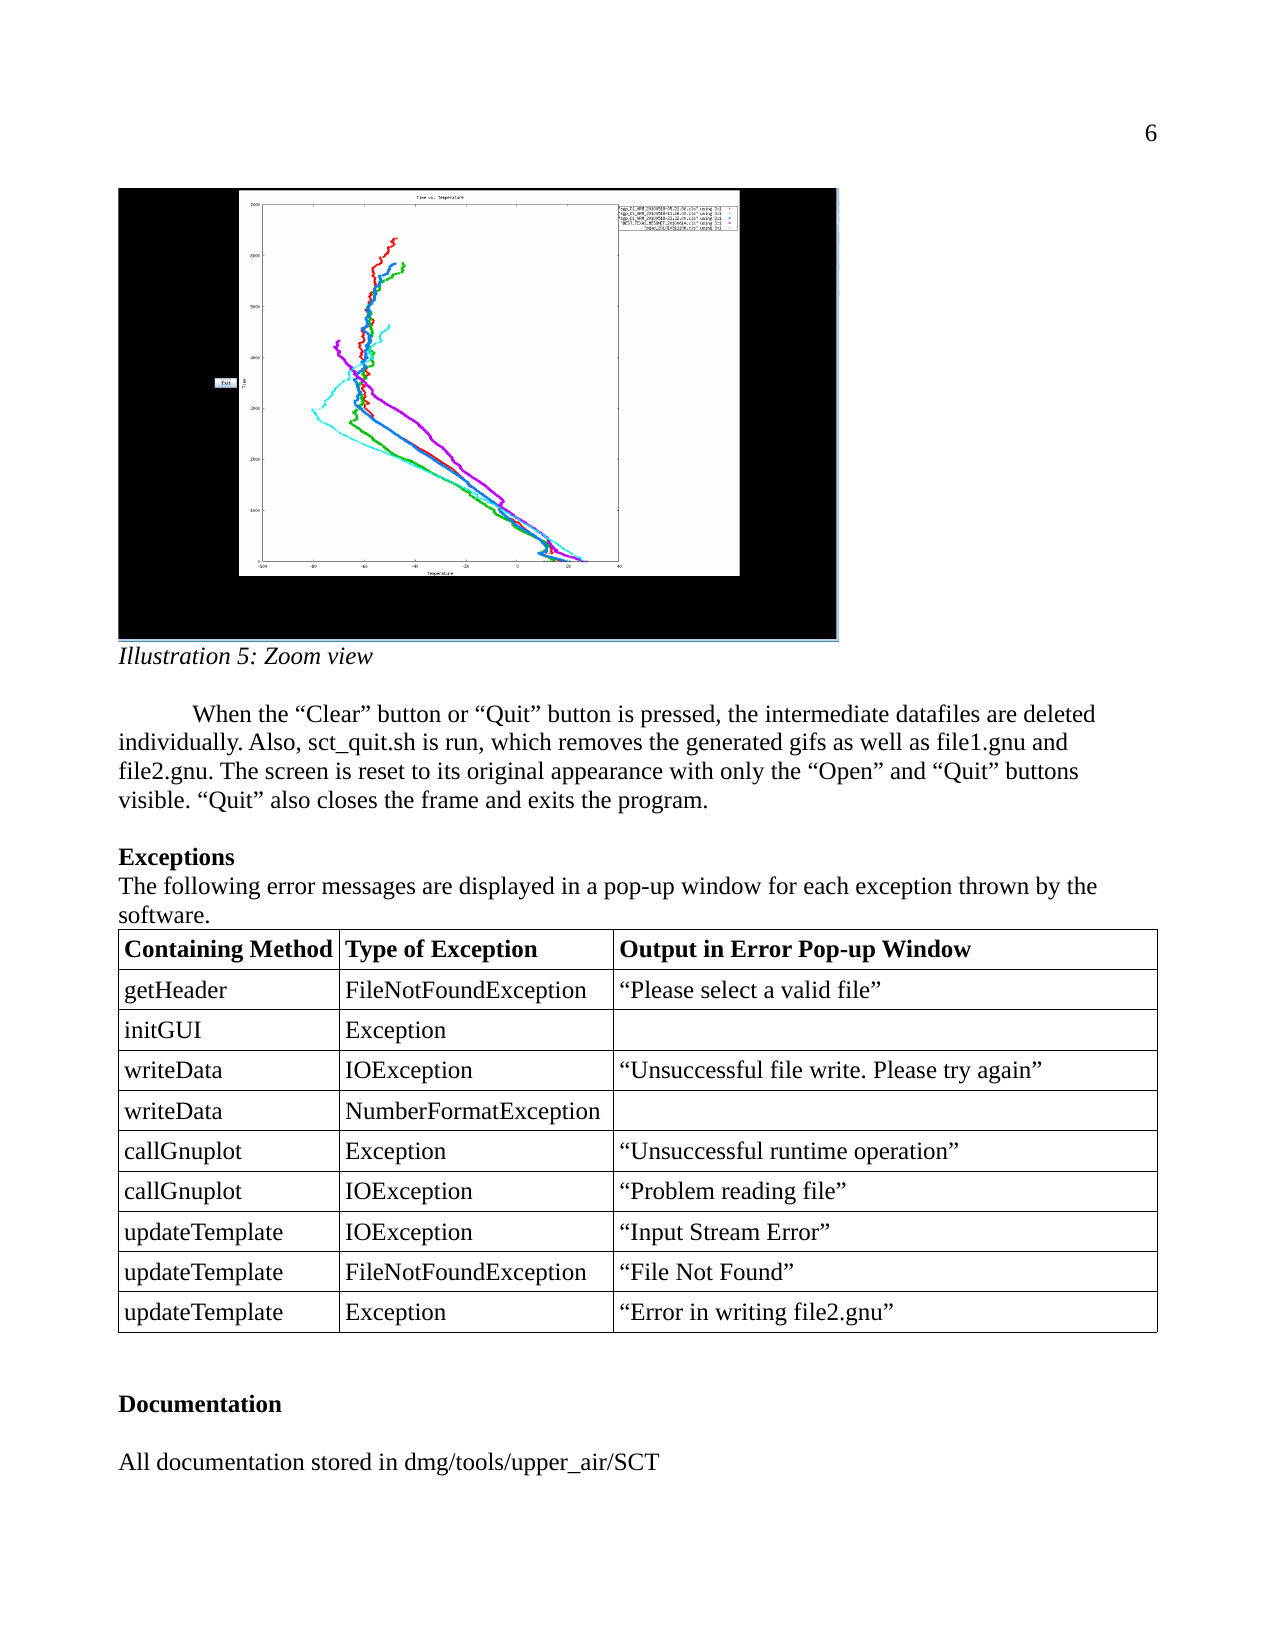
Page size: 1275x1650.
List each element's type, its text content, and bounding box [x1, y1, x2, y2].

text Exceptions [118, 842, 1157, 871]
text Documentation [118, 1389, 1157, 1418]
table_cell callGnuplot [119, 1172, 339, 1211]
table_cell “Input Stream Error” [614, 1212, 1157, 1251]
table_cell “Error in writing file2.gnu” [614, 1292, 1157, 1332]
table_cell NumberFormatException [340, 1091, 613, 1130]
table_header Containing Method [119, 930, 339, 969]
table_cell updateTemplate [119, 1292, 339, 1332]
table_cell callGnuplot [119, 1131, 339, 1171]
table_header Type of Exception [340, 930, 613, 969]
table_cell “Problem reading file” [614, 1172, 1157, 1211]
table_cell writeData [119, 1051, 339, 1090]
text All documentation stored in dmg/tools/upper_air/SCT [118, 1447, 1157, 1476]
table_cell IOException [340, 1172, 613, 1211]
text The following error messages are displayed in a pop-up window for each exception thrown by the software. [118, 871, 1157, 929]
table_cell updateTemplate [119, 1252, 339, 1291]
table_cell IOException [340, 1051, 613, 1090]
table_cell “File Not Found” [614, 1252, 1157, 1291]
text When the “Clear” button or “Quit” button is pressed, the intermediate datafiles are deleted individually. Also, sct_quit.sh is run, which removes the generated gifs as well as file1.gnu and file2.gnu. The screen is reset to its original appearance with only the “Open” and “Quit” buttons visible. “Quit” also closes the frame and exits the program. [118, 699, 1157, 814]
table_cell getHeader [119, 970, 339, 1009]
table_cell initGUI [119, 1010, 339, 1049]
table_header Output in Error Pop-up Window [614, 930, 1157, 969]
table_cell [614, 1091, 1157, 1130]
text Illustration 5: Zoom view [118, 642, 839, 670]
table_cell “Unsuccessful file write. Please try again” [614, 1051, 1157, 1090]
table_cell Exception [340, 1010, 613, 1049]
table_cell “Please select a valid file” [614, 970, 1157, 1009]
picture [118, 188, 840, 642]
table_cell updateTemplate [119, 1212, 339, 1251]
table_cell IOException [340, 1212, 613, 1251]
table_cell writeData [119, 1091, 339, 1130]
table_cell Exception [340, 1131, 613, 1171]
table_cell [614, 1010, 1157, 1049]
table_cell FileNotFoundException [340, 1252, 613, 1291]
table_cell FileNotFoundException [340, 970, 613, 1009]
table_cell Exception [340, 1292, 613, 1332]
table_cell “Unsuccessful runtime operation” [614, 1131, 1157, 1171]
